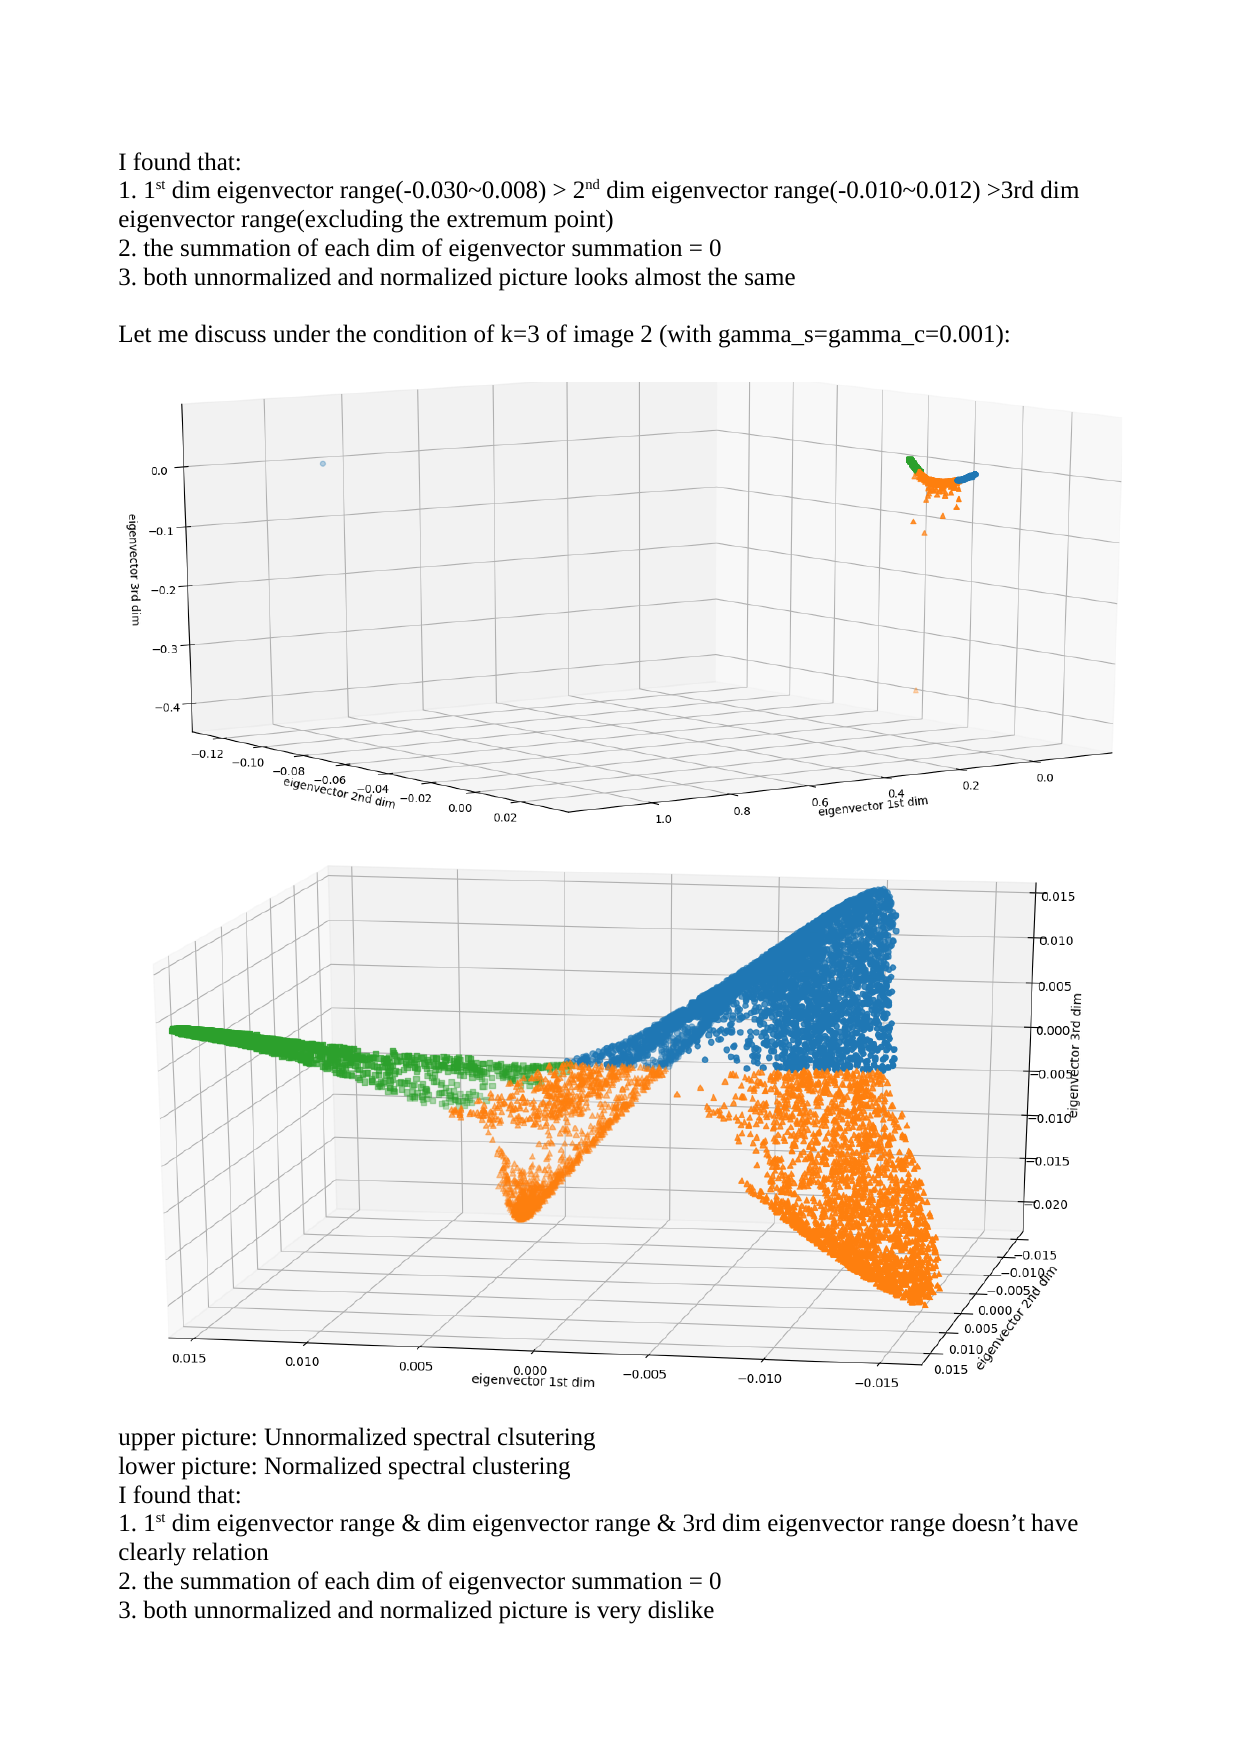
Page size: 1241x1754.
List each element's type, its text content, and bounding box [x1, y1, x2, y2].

text I found that: [118, 1480, 1122, 1508]
text lower picture: Normalized spectral clustering [118, 1451, 1122, 1480]
text 1. 1st dim eigenvector range(-0.030~0.008) > 2nd dim eigenvector range(-0.010~0.012) >3rd dim eigenvector range(excluding the extremum point) [118, 176, 1122, 233]
text upper picture: Unnormalized spectral clsutering [118, 1422, 1122, 1451]
picture [118, 382, 1123, 829]
text 3. both unnormalized and normalized picture looks almost the same [118, 262, 1122, 291]
text 2. the summation of each dim of eigenvector summation = 0 [118, 1566, 1122, 1595]
text I found that: [118, 147, 1122, 176]
text Let me discuss under the condition of k=3 of image 2 (with gamma_s=gamma_c=0.001): [118, 319, 1122, 348]
text 1. 1st dim eigenvector range & dim eigenvector range & 3rd dim eigenvector range doesn’t have clearly relation [118, 1508, 1122, 1566]
picture [145, 865, 1086, 1394]
text 3. both unnormalized and normalized picture is very dislike [118, 1595, 1122, 1623]
text 2. the summation of each dim of eigenvector summation = 0 [118, 233, 1122, 262]
